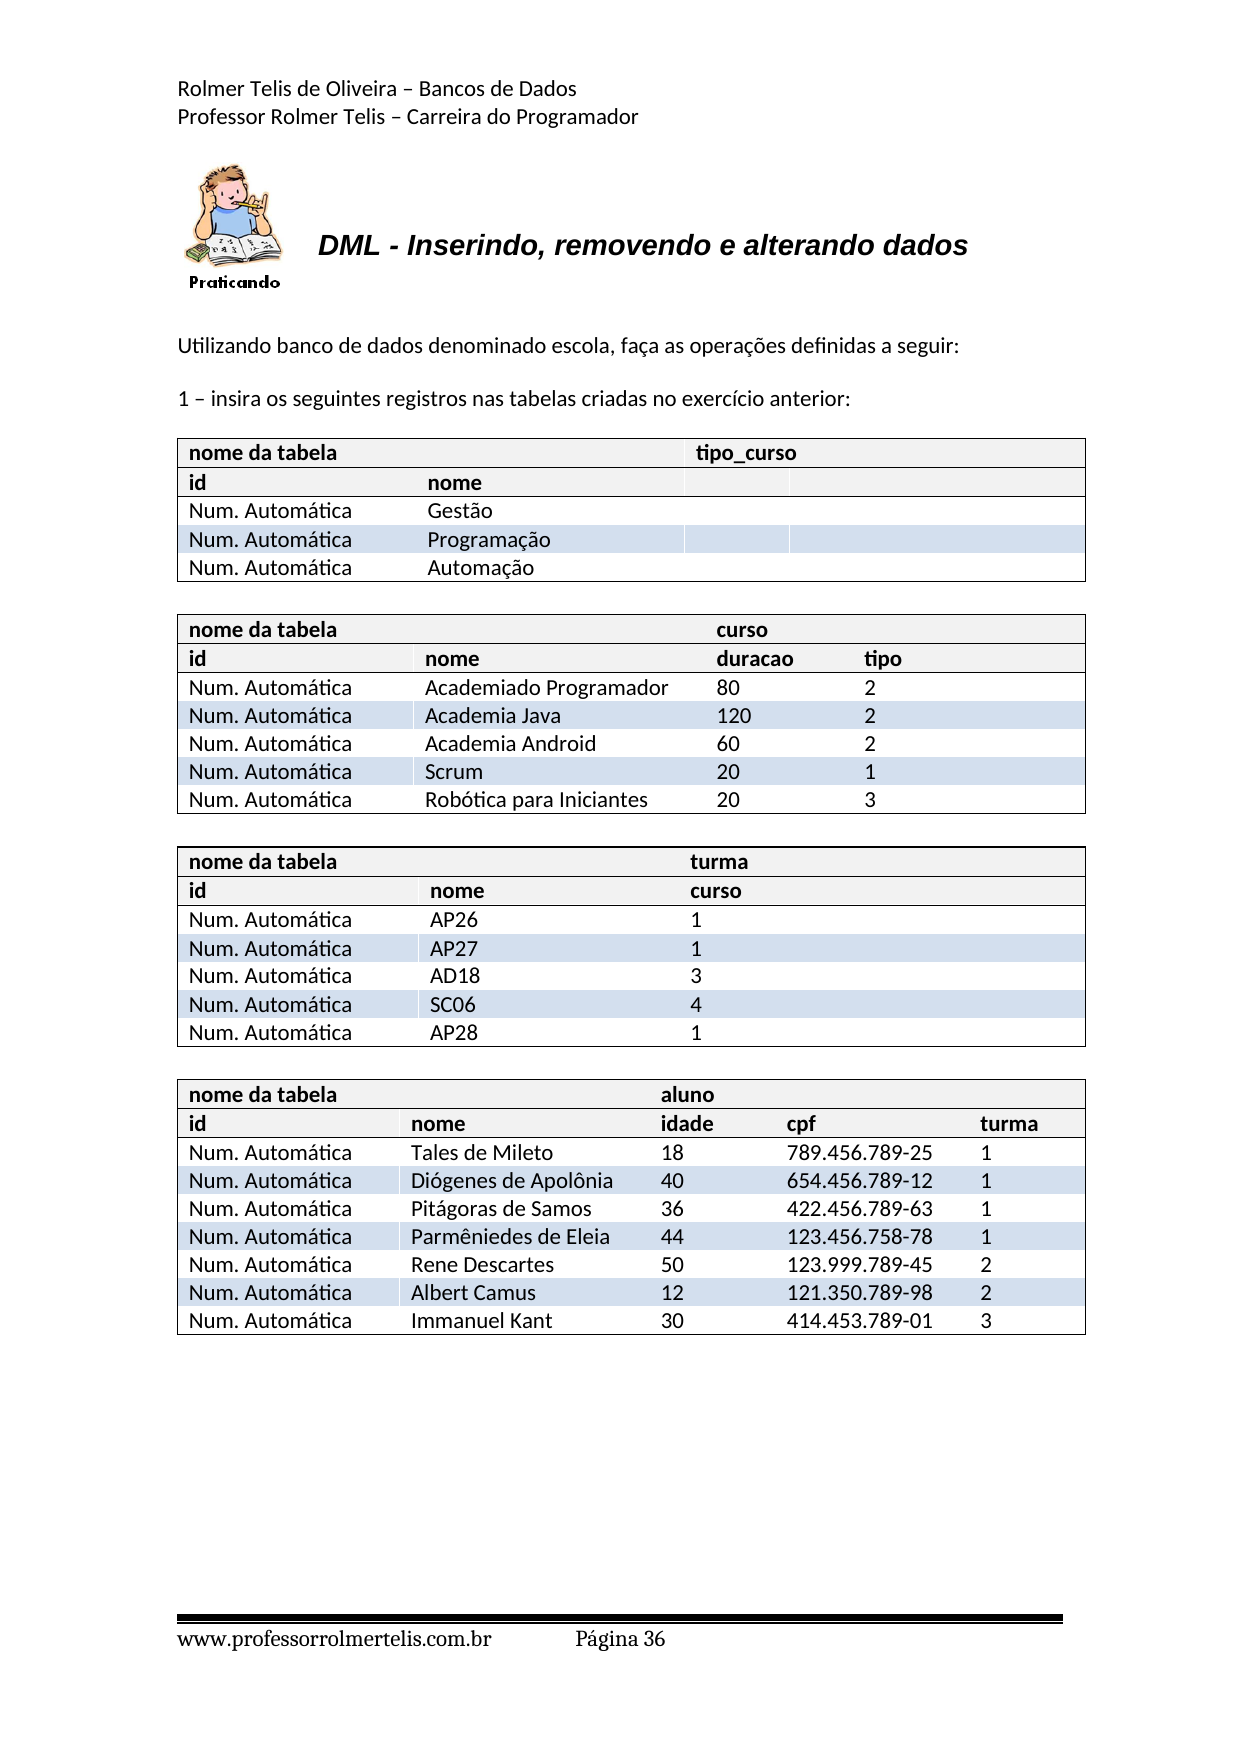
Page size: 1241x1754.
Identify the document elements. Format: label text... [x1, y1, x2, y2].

table_cell Academia Java [414, 701, 705, 729]
text Utilizando banco de dados denominado escola, faça as operações definidas a seguir: [177, 331, 1063, 359]
table_cell 60 [705, 729, 853, 757]
table_header [177, 158, 307, 311]
table_header curso [705, 615, 1085, 643]
table_cell 1 [969, 1194, 1085, 1222]
table_cell 1 [679, 906, 852, 934]
table_cell 3 [969, 1306, 1085, 1334]
table_cell 1 [679, 1018, 852, 1046]
table_header nome da tabela [178, 615, 705, 643]
table_cell Num. Automática [178, 785, 413, 813]
table_cell 2 [969, 1250, 1085, 1278]
table_cell Pitágoras de Samos [400, 1194, 649, 1222]
table_cell Num. Automática [178, 1194, 399, 1222]
table_cell [852, 877, 911, 904]
table_cell Num. Automática [178, 1018, 418, 1046]
table_cell 121.350.789-98 [775, 1278, 969, 1306]
table_cell Num. Automática [178, 701, 413, 729]
table_cell 123.999.789-45 [775, 1250, 969, 1278]
table_cell Num. Automática [178, 1222, 399, 1250]
table_cell Num. Automática [178, 757, 413, 785]
table_cell [911, 525, 1085, 553]
table_cell 3 [679, 962, 852, 990]
table_cell [685, 497, 789, 525]
table_cell AP27 [419, 934, 679, 962]
table_header aluno [649, 1080, 1085, 1108]
table_cell 80 [705, 673, 853, 701]
table_cell Academia Android [414, 729, 705, 757]
table_header turma [679, 848, 1085, 876]
table_cell Academiado Programador [414, 673, 705, 701]
table_cell Programação [416, 525, 684, 553]
table_cell [852, 934, 911, 962]
table_cell Num. Automática [178, 1278, 399, 1306]
table_cell 12 [649, 1278, 775, 1306]
table_cell 1 [679, 934, 852, 962]
table_cell Num. Automática [178, 934, 418, 962]
table_cell [685, 553, 789, 581]
table_cell AD18 [419, 962, 679, 990]
table_cell Rene Descartes [400, 1250, 649, 1278]
table_header nome da tabela [178, 439, 684, 467]
table_cell Num. Automática [178, 906, 418, 934]
table_header nome da tabela [178, 1080, 649, 1108]
text 1 – insira os seguintes registros nas tabelas criadas no exercício anterior: [177, 384, 1063, 412]
table_cell Num. Automática [178, 525, 416, 553]
table_cell [911, 990, 1085, 1018]
table_cell [852, 962, 911, 990]
table_cell Diógenes de Apolônia [400, 1166, 649, 1194]
table_cell duracao [705, 644, 853, 672]
table_cell [852, 1018, 911, 1046]
table_cell Albert Camus [400, 1278, 649, 1306]
table_cell 18 [649, 1138, 775, 1166]
table_cell [911, 906, 1085, 934]
table_cell nome [419, 877, 679, 904]
table_cell 36 [649, 1194, 775, 1222]
table_cell 20 [705, 757, 853, 785]
table_cell Num. Automática [178, 553, 416, 581]
table_cell nome [416, 468, 684, 496]
table_cell 2 [853, 673, 917, 701]
table_cell id [178, 1109, 399, 1137]
table_cell [917, 729, 1085, 757]
table_cell 30 [649, 1306, 775, 1334]
table_header nome da tabela [178, 848, 679, 876]
table_cell Parmêniedes de Eleia [400, 1222, 649, 1250]
table_cell Num. Automática [178, 729, 413, 757]
table_cell Gestão [416, 497, 684, 525]
table_cell 1 [969, 1222, 1085, 1250]
table_cell 3 [853, 785, 917, 813]
table_cell nome [400, 1109, 649, 1137]
table_cell [911, 1018, 1085, 1046]
table_cell SC06 [419, 990, 679, 1018]
table_cell 120 [705, 701, 853, 729]
table_cell AP26 [419, 906, 679, 934]
table_cell Num. Automática [178, 962, 418, 990]
table_cell Num. Automática [178, 1138, 399, 1166]
table_cell 1 [853, 757, 917, 785]
table_cell Num. Automática [178, 990, 418, 1018]
table_cell 789.456.789-25 [775, 1138, 969, 1166]
table_cell 2 [969, 1278, 1085, 1306]
table_cell Num. Automática [178, 1306, 399, 1334]
table_cell [790, 468, 911, 496]
table_cell [911, 468, 1085, 496]
table_cell 414.453.789-01 [775, 1306, 969, 1334]
table_cell id [178, 877, 418, 904]
table_cell [911, 877, 1085, 904]
table_cell [852, 906, 911, 934]
table_cell [917, 757, 1085, 785]
table_cell cpf [775, 1109, 969, 1137]
table_cell Scrum [414, 757, 705, 785]
table_header DML - Inserindo, removendo e alterando dados [307, 158, 1078, 311]
table_cell Automação [416, 553, 684, 581]
table_cell Tales de Mileto [400, 1138, 649, 1166]
table_header tipo_curso [685, 439, 1085, 467]
table_cell 1 [969, 1138, 1085, 1166]
table_cell [917, 701, 1085, 729]
table_cell Robótica para Iniciantes [414, 785, 705, 813]
table_cell 1 [969, 1166, 1085, 1194]
table_cell [852, 990, 911, 1018]
table_cell 44 [649, 1222, 775, 1250]
table_cell [911, 962, 1085, 990]
table_cell 40 [649, 1166, 775, 1194]
table_cell id [178, 644, 413, 672]
table_cell Num. Automática [178, 673, 413, 701]
table_cell Num. Automática [178, 497, 416, 525]
table_cell [917, 644, 1085, 672]
table_cell [911, 553, 1085, 581]
table_cell [790, 553, 911, 581]
table_cell Num. Automática [178, 1250, 399, 1278]
table_cell [685, 468, 789, 496]
table_cell Num. Automática [178, 1166, 399, 1194]
table_cell 50 [649, 1250, 775, 1278]
table_cell 654.456.789-12 [775, 1166, 969, 1194]
table_cell [917, 785, 1085, 813]
table_cell [911, 934, 1085, 962]
table_cell [911, 497, 1085, 525]
table_cell [685, 525, 789, 553]
table_cell idade [649, 1109, 775, 1137]
table_cell 2 [853, 701, 917, 729]
table_cell [917, 673, 1085, 701]
table_cell tipo [853, 644, 917, 672]
table_cell 123.456.758-78 [775, 1222, 969, 1250]
table_cell nome [414, 644, 705, 672]
table_cell AP28 [419, 1018, 679, 1046]
table_cell 422.456.789-63 [775, 1194, 969, 1222]
table_cell curso [679, 877, 852, 904]
table_cell 4 [679, 990, 852, 1018]
table_cell 20 [705, 785, 853, 813]
table_cell Immanuel Kant [400, 1306, 649, 1334]
table_cell turma [969, 1109, 1085, 1137]
table_cell [790, 497, 911, 525]
table_cell 2 [853, 729, 917, 757]
table_cell [790, 525, 911, 553]
table_cell id [178, 468, 416, 496]
